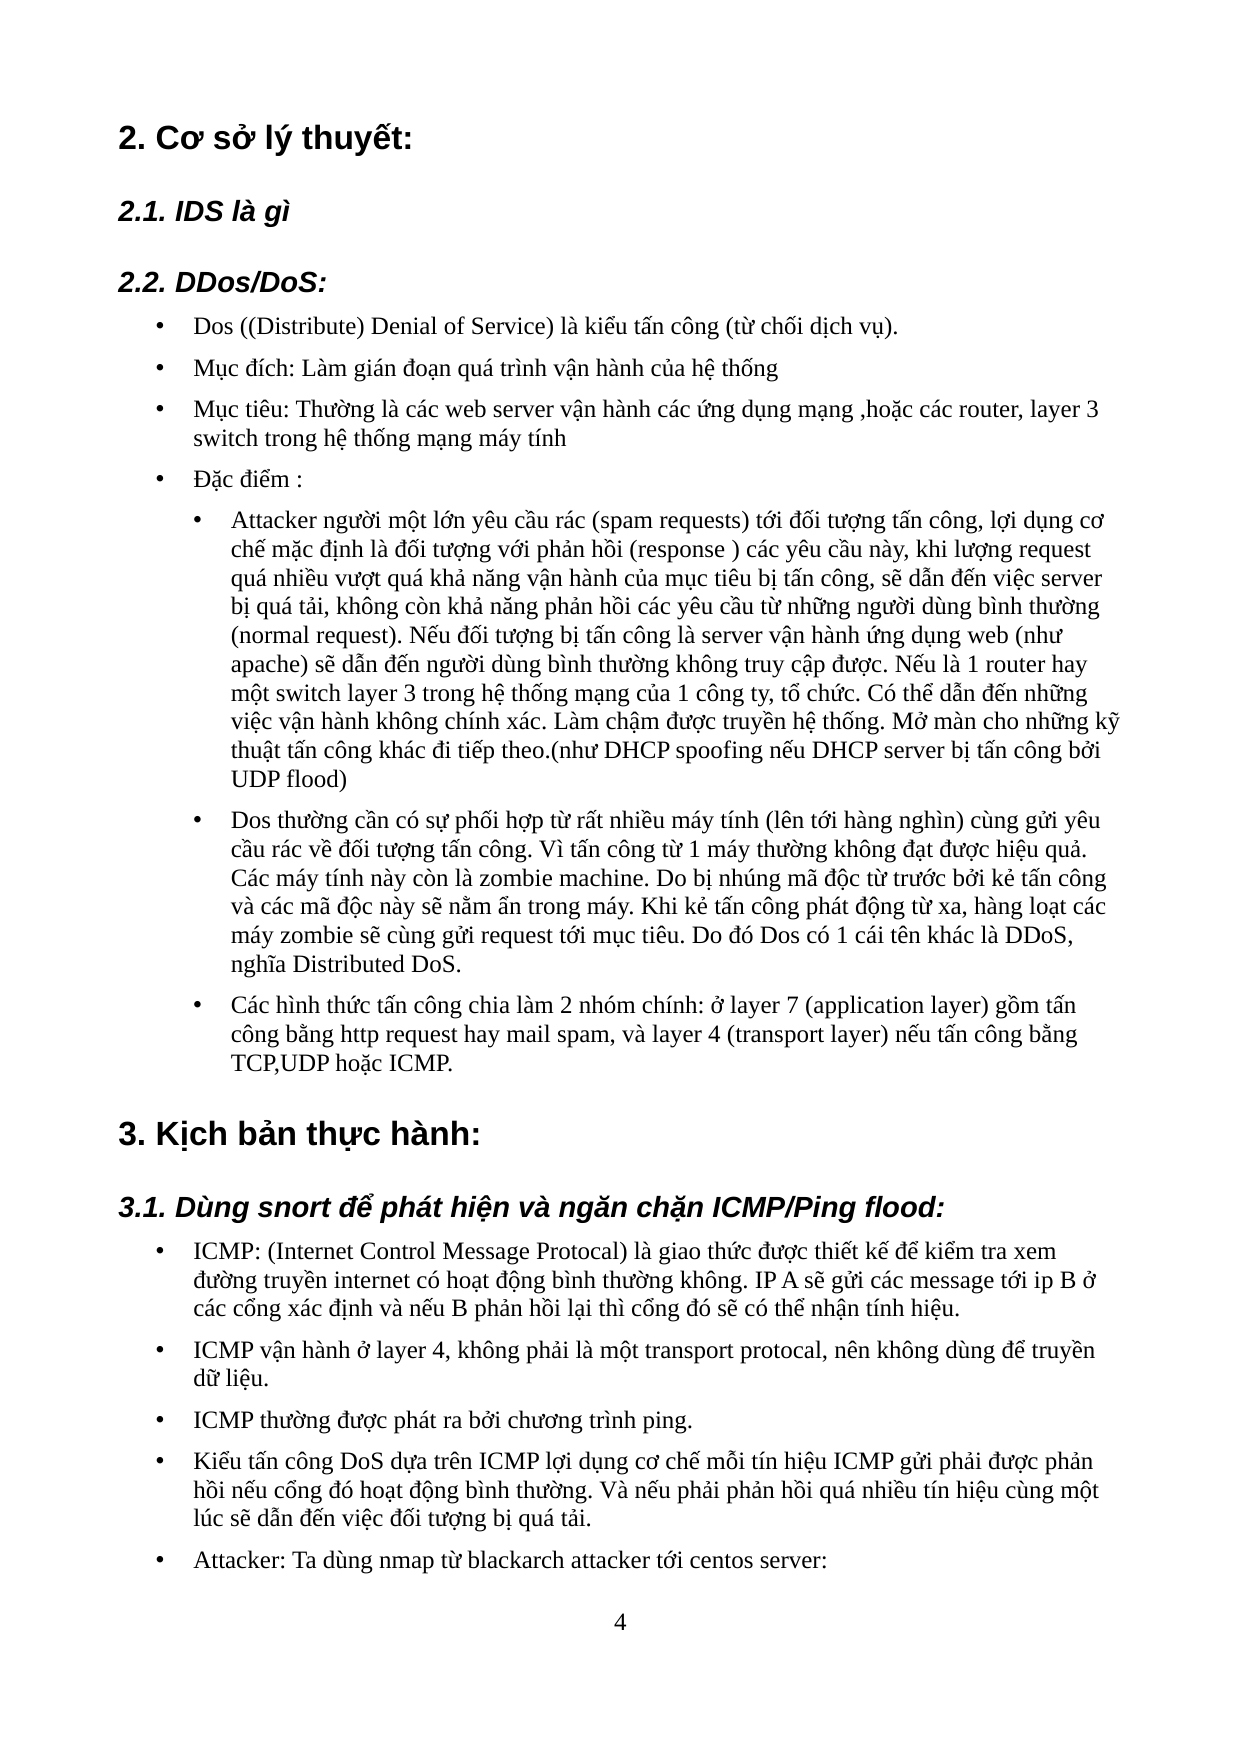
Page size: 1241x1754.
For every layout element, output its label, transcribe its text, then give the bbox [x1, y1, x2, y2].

subtitle Cơ sở lý thuyết: [118, 118, 1122, 157]
subtitle Dùng snort để phát hiện và ngăn chặn ICMP/Ping flood: [118, 1190, 1122, 1223]
list Dos ((Distribute) Denial of Service) là kiểu tấn công (từ chối dịch vụ). [156, 311, 1122, 340]
list Các hình thức tấn công chia làm 2 nhóm chính: ở layer 7 (application layer) gồm tấn công bằng http request hay mail spam, và layer 4 (transport layer) nếu tấn công bằng TCP,UDP hoặc ICMP. [193, 990, 1122, 1076]
list Dos thường cần có sự phối hợp từ rất nhiều máy tính (lên tới hàng nghìn) cùng gửi yêu cầu rác về đối tượng tấn công. Vì tấn công từ 1 máy thường không đạt được hiệu quả. Các máy tính này còn là zombie machine. Do bị nhúng mã độc từ trước bởi kẻ tấn công và các mã độc này sẽ nằm ẩn trong máy. Khi kẻ tấn công phát động từ xa, hàng loạt các máy zombie sẽ cùng gửi request tới mục tiêu. Do đó Dos có 1 cái tên khác là DDoS, nghĩa Distributed DoS. [193, 805, 1122, 978]
list Đặc điểm : [156, 464, 1122, 493]
list ICMP thường được phát ra bởi chương trình ping. [156, 1405, 1122, 1433]
list ICMP: (Internet Control Message Protocal) là giao thức được thiết kế để kiểm tra xem đường truyền internet có hoạt động bình thường không. IP A sẽ gửi các message tới ip B ở các cổng xác định và nếu B phản hồi lại thì cổng đó sẽ có thể nhận tính hiệu. [156, 1236, 1122, 1322]
subtitle DDos/DoS: [118, 265, 1122, 299]
subtitle Kịch bản thực hành: [118, 1114, 1122, 1152]
subtitle IDS là gì [118, 194, 1122, 228]
list ICMP vận hành ở layer 4, không phải là một transport protocal, nên không dùng để truyền dữ liệu. [156, 1335, 1122, 1392]
list Attacker: Ta dùng nmap từ blackarch attacker tới centos server: [156, 1545, 1122, 1573]
list Attacker người một lớn yêu cầu rác (spam requests) tới đối tượng tấn công, lợi dụng cơ chế mặc định là đối tượng với phản hồi (response ) các yêu cầu này, khi lượng request quá nhiều vượt quá khả năng vận hành của mục tiêu bị tấn công, sẽ dẫn đến việc server bị quá tải, không còn khả năng phản hồi các yêu cầu từ những người dùng bình thường (normal request). Nếu đối tượng bị tấn công là server vận hành ứng dụng web (như apache) sẽ dẫn đến người dùng bình thường không truy cập được. Nếu là 1 router hay một switch layer 3 trong hệ thống mạng của 1 công ty, tổ chức. Có thể dẫn đến những việc vận hành không chính xác. Làm chậm được truyền hệ thống. Mở màn cho những kỹ thuật tấn công khác đi tiếp theo.(như DHCP spoofing nếu DHCP server bị tấn công bởi UDP flood) [193, 505, 1122, 793]
list Mục tiêu: Thường là các web server vận hành các ứng dụng mạng ,hoặc các router, layer 3 switch trong hệ thống mạng máy tính [156, 394, 1122, 451]
list Mục đích: Làm gián đoạn quá trình vận hành của hệ thống [156, 353, 1122, 381]
list Kiểu tấn công DoS dựa trên ICMP lợi dụng cơ chế mỗi tín hiệu ICMP gửi phải được phản hồi nếu cổng đó hoạt động bình thường. Và nếu phải phản hồi quá nhiều tín hiệu cùng một lúc sẽ dẫn đến việc đối tượng bị quá tải. [156, 1446, 1122, 1532]
